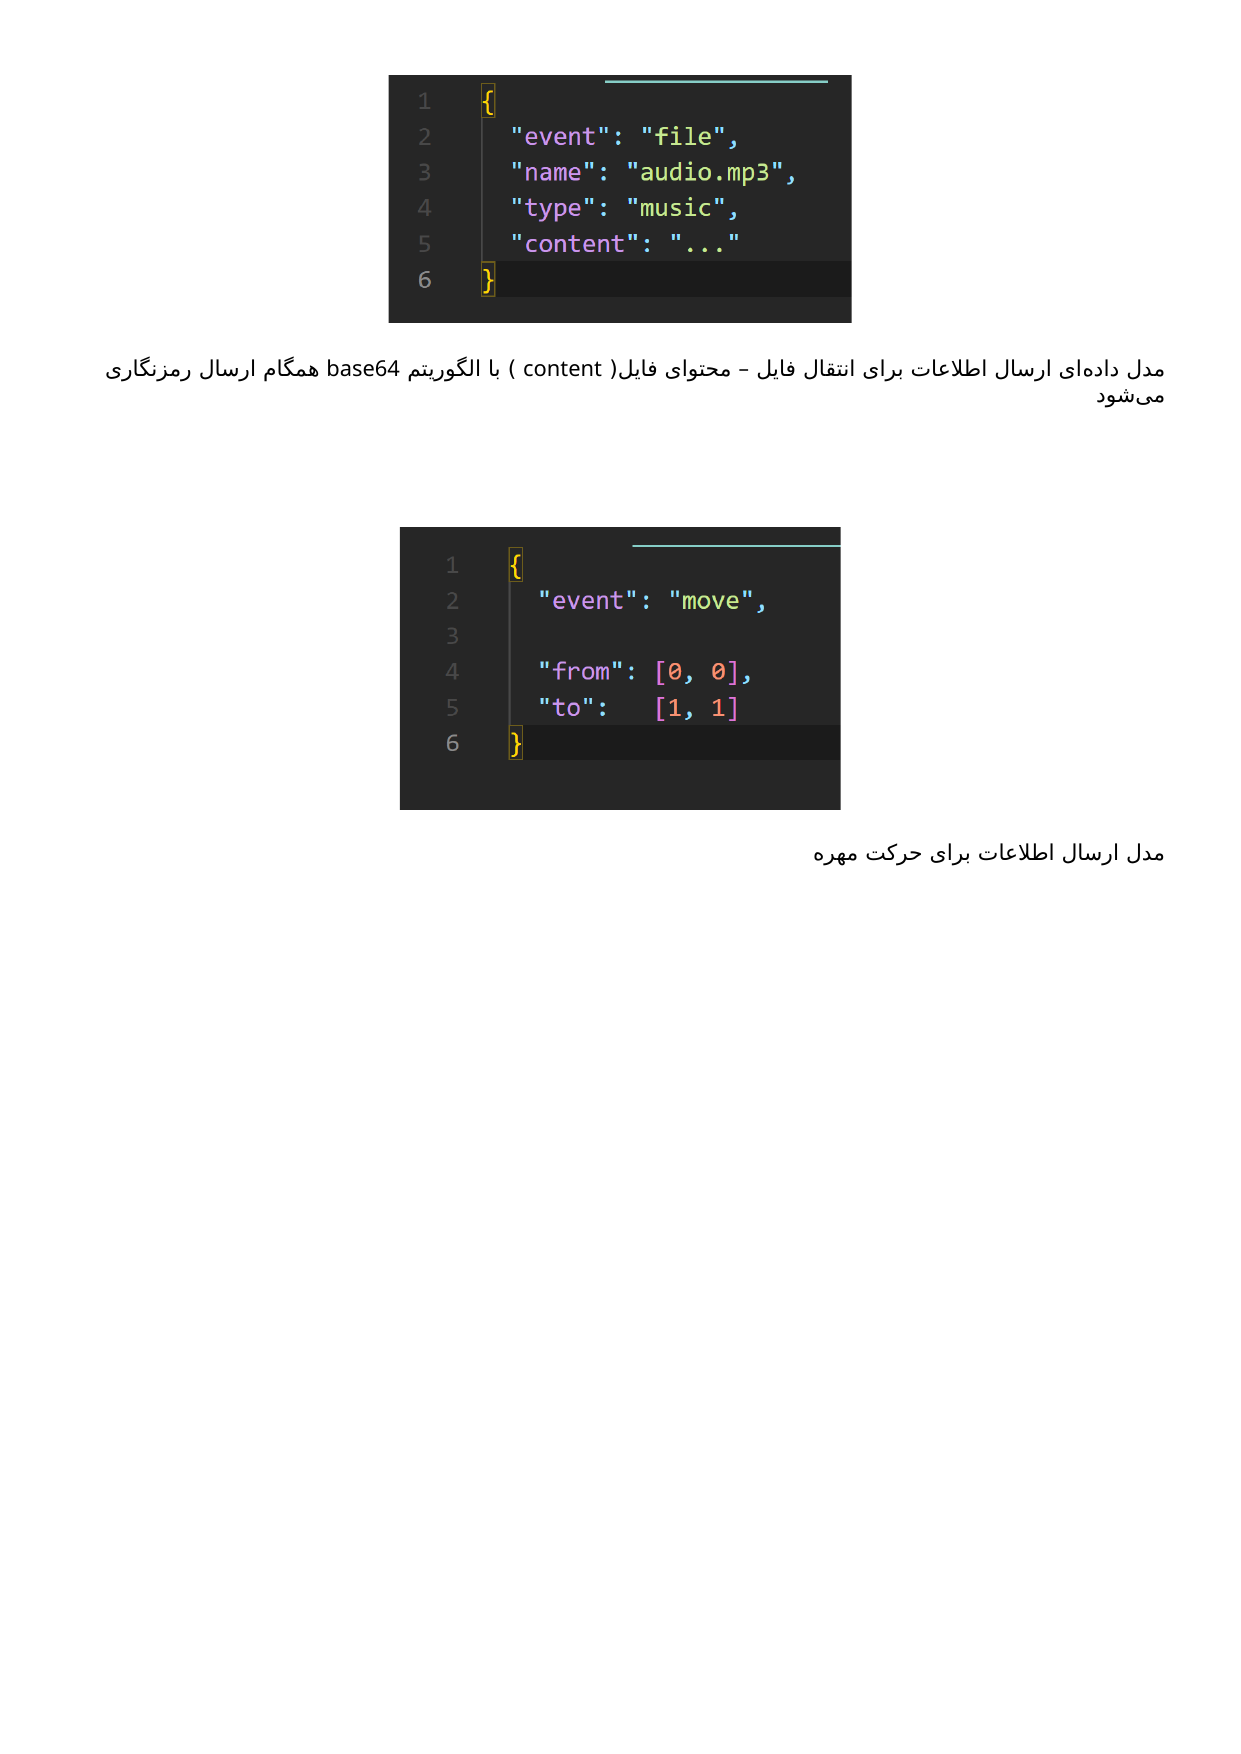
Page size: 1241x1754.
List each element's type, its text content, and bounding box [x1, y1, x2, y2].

text مدل ارسال اطلاعات برای حرکت مهره [75, 839, 1165, 865]
picture [388, 75, 852, 323]
text مدل داده‌ای ارسال اطلاعات برای انتقال فایل – محتوای فایل‌( content ) با الگوریتم base64 همگام ارسال رمزنگاری می‌شود [75, 353, 1165, 408]
picture [399, 527, 841, 810]
